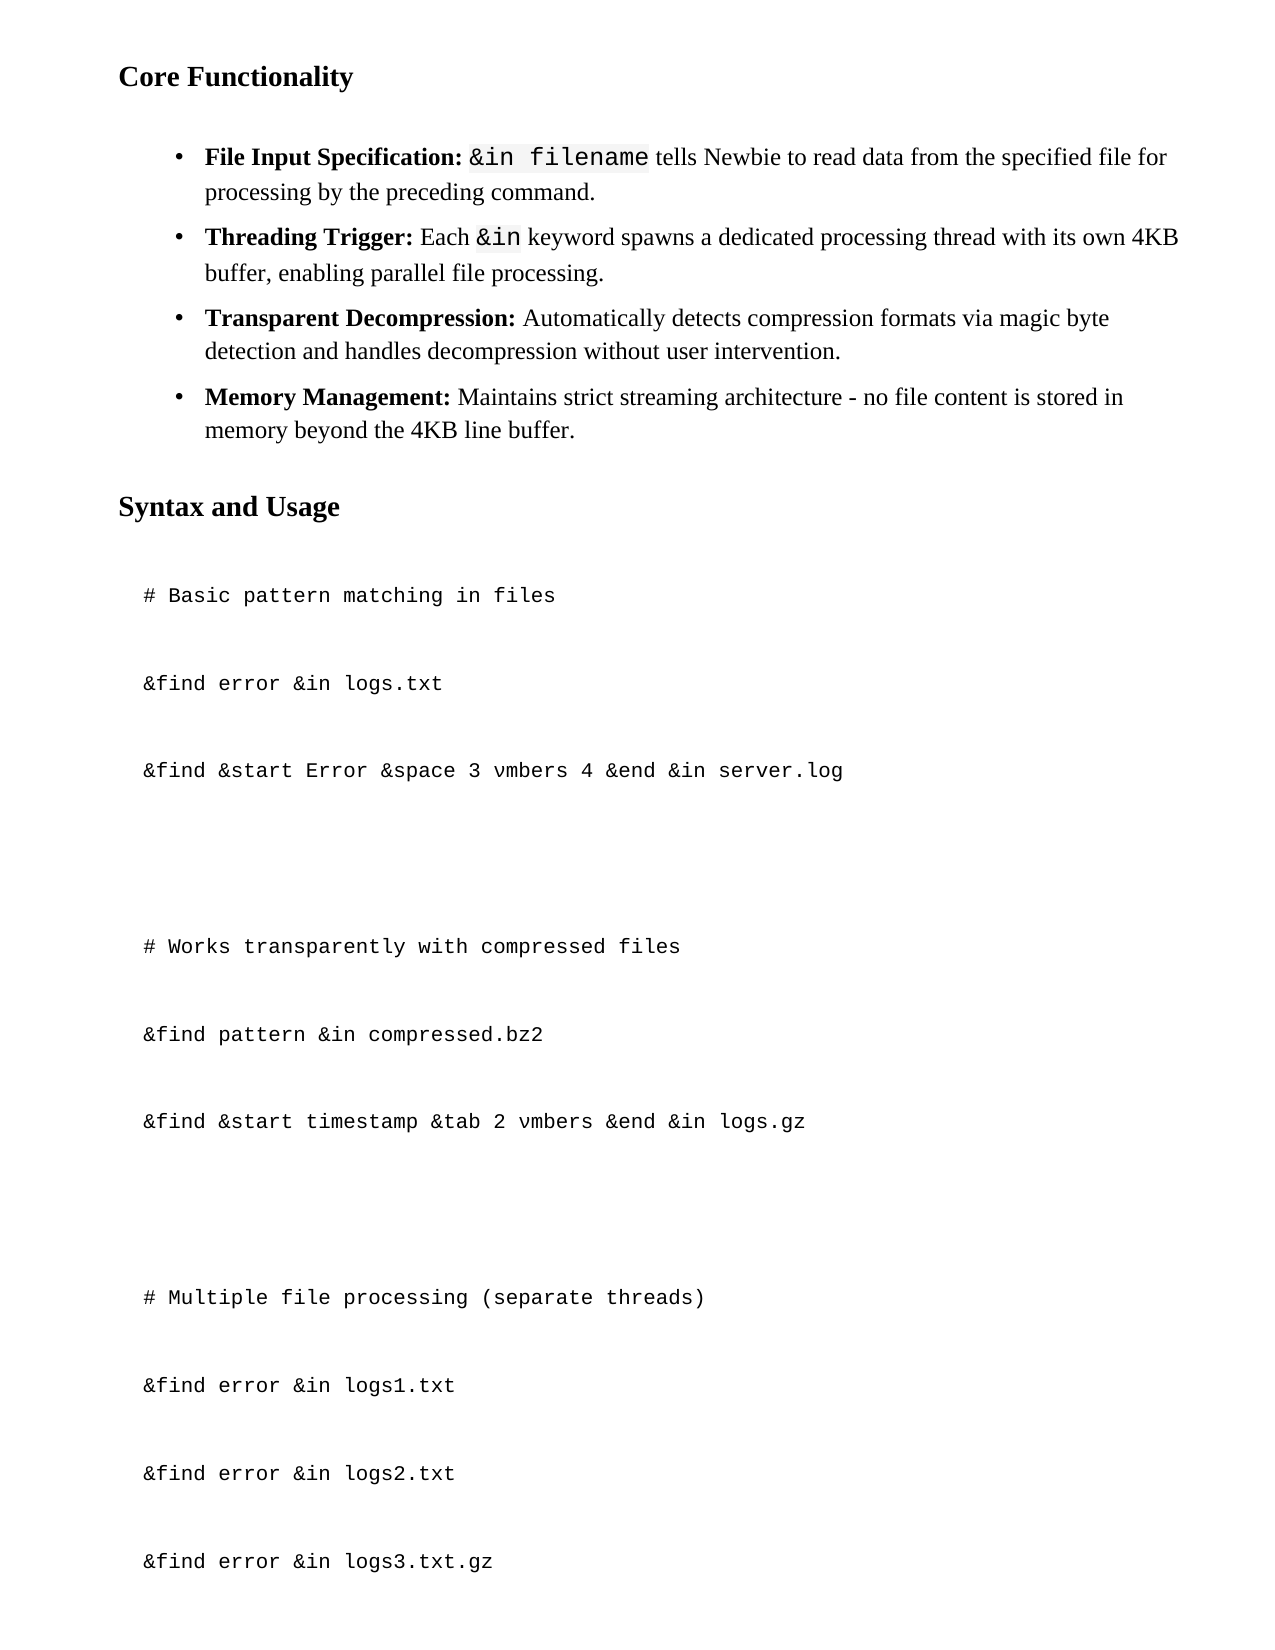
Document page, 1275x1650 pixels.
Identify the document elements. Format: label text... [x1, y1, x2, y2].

list Threading Trigger: Each &in keyword spawns a dedicated processing thread with its own 4KB buffer, enabling parallel file processing. [175, 222, 1203, 286]
list File Input Specification: &in filename tells Newbie to read data from the specified file for processing by the preceding command. [175, 142, 1203, 206]
text # Works transparently with compressed files [143, 936, 1191, 959]
list Memory Management: Maintains strict streaming architecture - no file content is stored in memory beyond the 4KB line buffer. [175, 382, 1203, 443]
text &find error &in logs1.txt [143, 1375, 1191, 1399]
text &find error &in logs3.txt.gz [143, 1551, 1191, 1574]
text # Multiple file processing (separate threads) [143, 1287, 1191, 1311]
text &find &start timestamp &tab 2 νmbers &end &in logs.gz [143, 1112, 1191, 1135]
text &find error &in logs2.txt [143, 1463, 1191, 1486]
subtitle Syntax and Usage [118, 489, 1216, 523]
text &find pattern &in compressed.bz2 [143, 1024, 1191, 1047]
list Transparent Decompression: Automatically detects compression formats via magic byte detection and handles decompression without user intervention. [175, 303, 1203, 365]
text &find &start Error &space 3 νmbers 4 &end &in server.log [143, 760, 1191, 784]
subtitle Core Functionality [118, 59, 1216, 93]
text # Basic pattern matching in files [143, 585, 1191, 608]
text &find error &in logs.txt [143, 672, 1191, 696]
